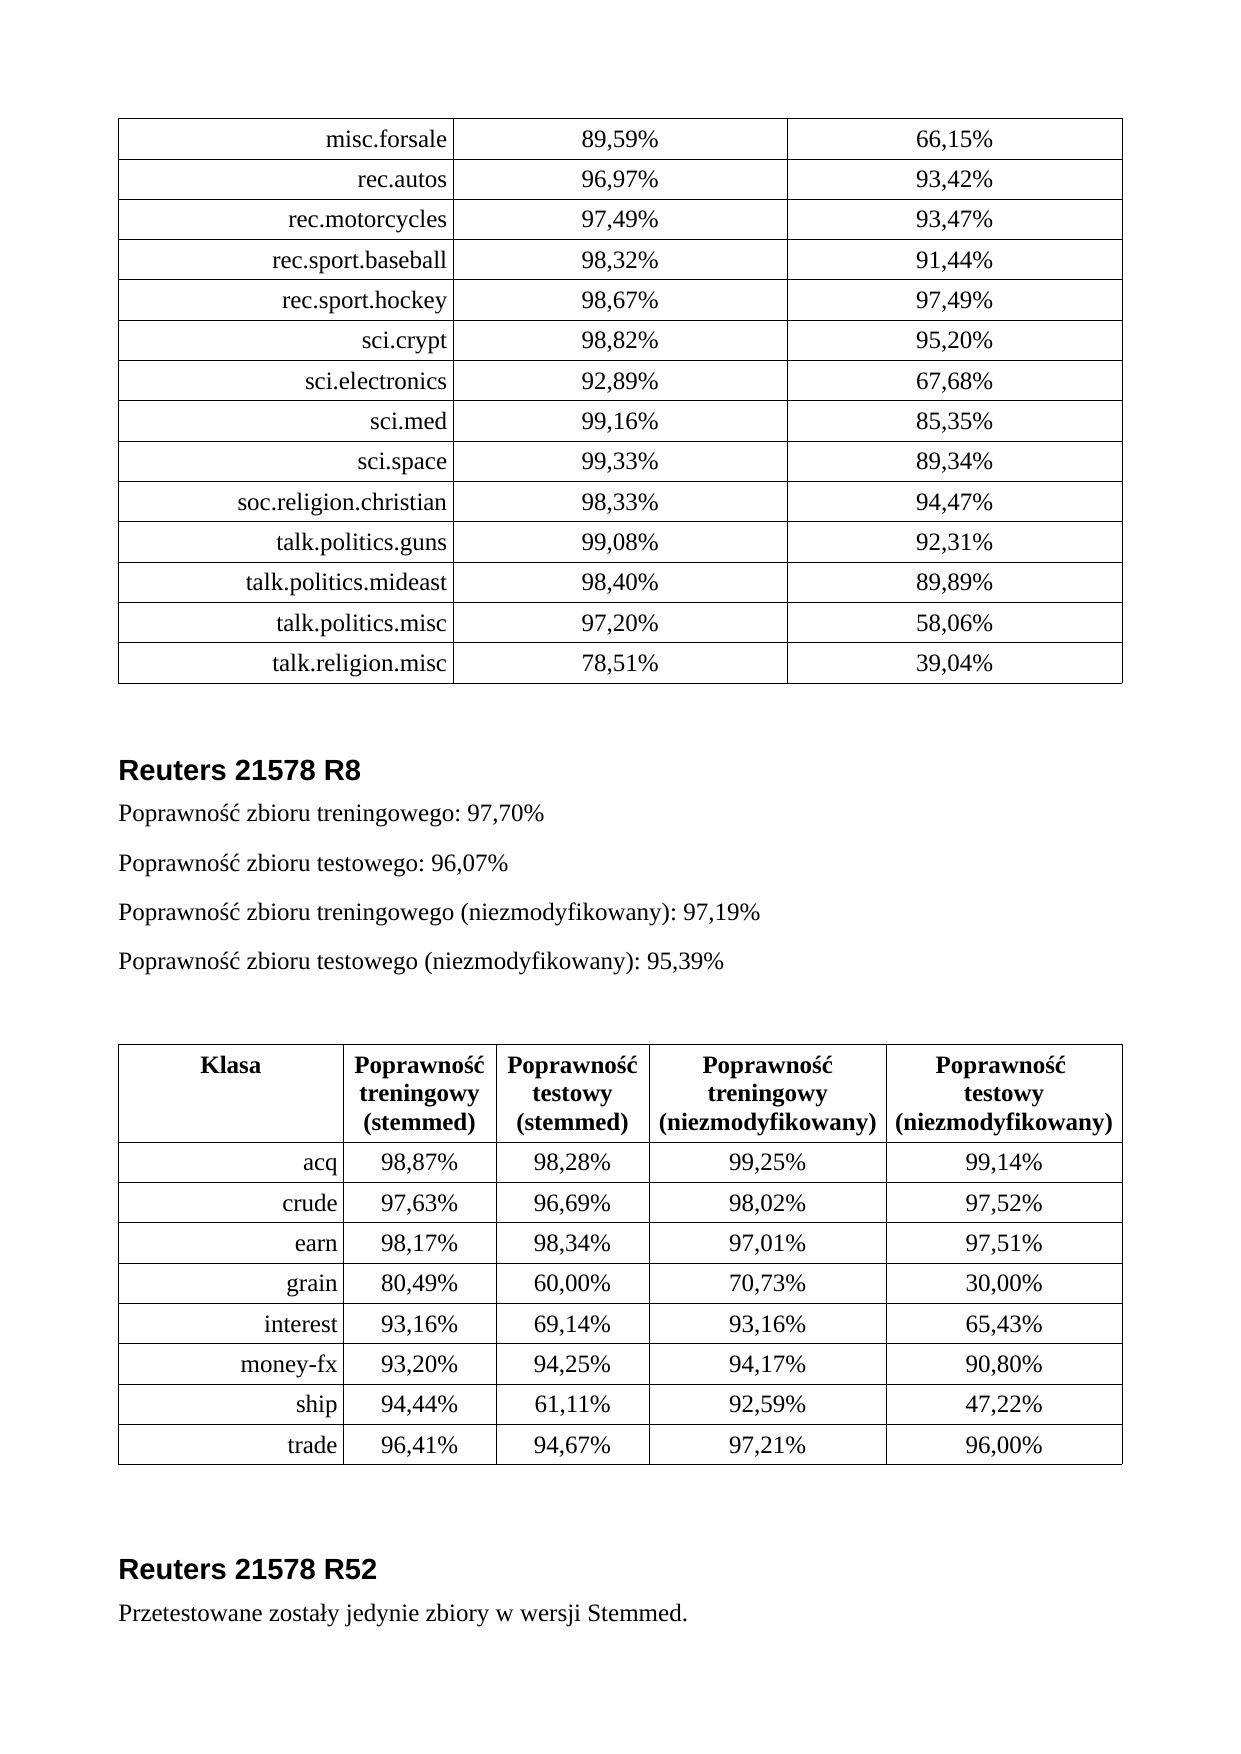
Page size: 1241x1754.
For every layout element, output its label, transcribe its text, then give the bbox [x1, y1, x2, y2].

text Poprawność zbioru testowego (niezmodyfikowany): 95,39% [118, 946, 1122, 974]
table_cell 66,15% [788, 119, 1122, 158]
table_cell 98,33% [454, 482, 787, 521]
table_cell 98,17% [344, 1223, 496, 1263]
text Poprawność zbioru treningowego (niezmodyfikowany): 97,19% [118, 897, 1122, 925]
table_cell acq [119, 1143, 343, 1182]
table_cell 96,00% [887, 1425, 1122, 1464]
table_cell 69,14% [497, 1304, 649, 1343]
table_cell 99,16% [454, 401, 787, 441]
table_cell 96,97% [454, 160, 787, 199]
subtitle Reuters 21578 R52 [118, 1552, 1122, 1586]
table_cell 60,00% [497, 1264, 649, 1303]
table_cell 98,87% [344, 1143, 496, 1182]
table_cell 93,20% [344, 1344, 496, 1383]
table_cell earn [119, 1223, 343, 1263]
table_cell 96,69% [497, 1183, 649, 1222]
table_cell 78,51% [454, 643, 787, 682]
table_header Klasa [119, 1045, 343, 1142]
table_cell 98,02% [650, 1183, 886, 1222]
table_cell 93,16% [344, 1304, 496, 1343]
table_cell 99,14% [887, 1143, 1122, 1182]
table_cell 96,41% [344, 1425, 496, 1464]
table_cell 93,47% [788, 200, 1122, 239]
table_cell rec.motorcycles [119, 200, 453, 239]
table_cell 94,67% [497, 1425, 649, 1464]
table_cell talk.religion.misc [119, 643, 453, 682]
table_cell 98,34% [497, 1223, 649, 1263]
table_cell 99,33% [454, 442, 787, 481]
table_cell 97,01% [650, 1223, 886, 1263]
table_cell 93,16% [650, 1304, 886, 1343]
table_cell 47,22% [887, 1385, 1122, 1424]
table_cell sci.electronics [119, 361, 453, 400]
table_cell talk.politics.mideast [119, 563, 453, 602]
table_cell 92,59% [650, 1385, 886, 1424]
table_cell 94,47% [788, 482, 1122, 521]
table_cell 97,51% [887, 1223, 1122, 1263]
table_cell 90,80% [887, 1344, 1122, 1383]
table_cell 98,67% [454, 280, 787, 320]
table_cell 70,73% [650, 1264, 886, 1303]
table_cell soc.religion.christian [119, 482, 453, 521]
table_cell 65,43% [887, 1304, 1122, 1343]
table_header Poprawność testowy (stemmed) [497, 1045, 649, 1142]
table_cell 91,44% [788, 240, 1122, 279]
text Poprawność zbioru treningowego: 97,70% [118, 798, 1122, 827]
table_cell 97,21% [650, 1425, 886, 1464]
table_cell sci.med [119, 401, 453, 441]
table_cell talk.politics.misc [119, 603, 453, 642]
table_cell 61,11% [497, 1385, 649, 1424]
text Przetestowane zostały jedynie zbiory w wersji Stemmed. [118, 1598, 1122, 1627]
table_cell interest [119, 1304, 343, 1343]
table_cell 99,08% [454, 522, 787, 562]
table_cell 99,25% [650, 1143, 886, 1182]
table_cell 67,68% [788, 361, 1122, 400]
table_header Poprawność treningowy (stemmed) [344, 1045, 496, 1142]
text Poprawność zbioru testowego: 96,07% [118, 848, 1122, 876]
table_cell 93,42% [788, 160, 1122, 199]
table_cell 95,20% [788, 321, 1122, 360]
subtitle Reuters 21578 R8 [118, 752, 1122, 786]
table_header Poprawność testowy (niezmodyfikowany) [887, 1045, 1122, 1142]
table_cell 98,28% [497, 1143, 649, 1182]
table_cell 94,44% [344, 1385, 496, 1424]
table_cell 89,34% [788, 442, 1122, 481]
table_cell grain [119, 1264, 343, 1303]
table_cell money-fx [119, 1344, 343, 1383]
table_header Poprawność treningowy (niezmodyfikowany) [650, 1045, 886, 1142]
table_cell 92,89% [454, 361, 787, 400]
table_cell 85,35% [788, 401, 1122, 441]
table_cell 94,25% [497, 1344, 649, 1383]
table_cell crude [119, 1183, 343, 1222]
table_cell 97,20% [454, 603, 787, 642]
table_cell rec.sport.baseball [119, 240, 453, 279]
table_cell 94,17% [650, 1344, 886, 1383]
table_cell 89,89% [788, 563, 1122, 602]
table_cell 89,59% [454, 119, 787, 158]
table_cell 98,82% [454, 321, 787, 360]
table_cell 30,00% [887, 1264, 1122, 1303]
table_cell 80,49% [344, 1264, 496, 1303]
table_cell 97,49% [454, 200, 787, 239]
table_cell ship [119, 1385, 343, 1424]
table_cell rec.autos [119, 160, 453, 199]
table_cell trade [119, 1425, 343, 1464]
table_cell 97,63% [344, 1183, 496, 1222]
table_cell sci.crypt [119, 321, 453, 360]
table_cell misc.forsale [119, 119, 453, 158]
table_cell sci.space [119, 442, 453, 481]
table_cell 97,49% [788, 280, 1122, 320]
table_cell 58,06% [788, 603, 1122, 642]
table_cell 92,31% [788, 522, 1122, 562]
table_cell 98,32% [454, 240, 787, 279]
table_cell 98,40% [454, 563, 787, 602]
table_cell 97,52% [887, 1183, 1122, 1222]
table_cell talk.politics.guns [119, 522, 453, 562]
table_cell 39,04% [788, 643, 1122, 682]
table_cell rec.sport.hockey [119, 280, 453, 320]
